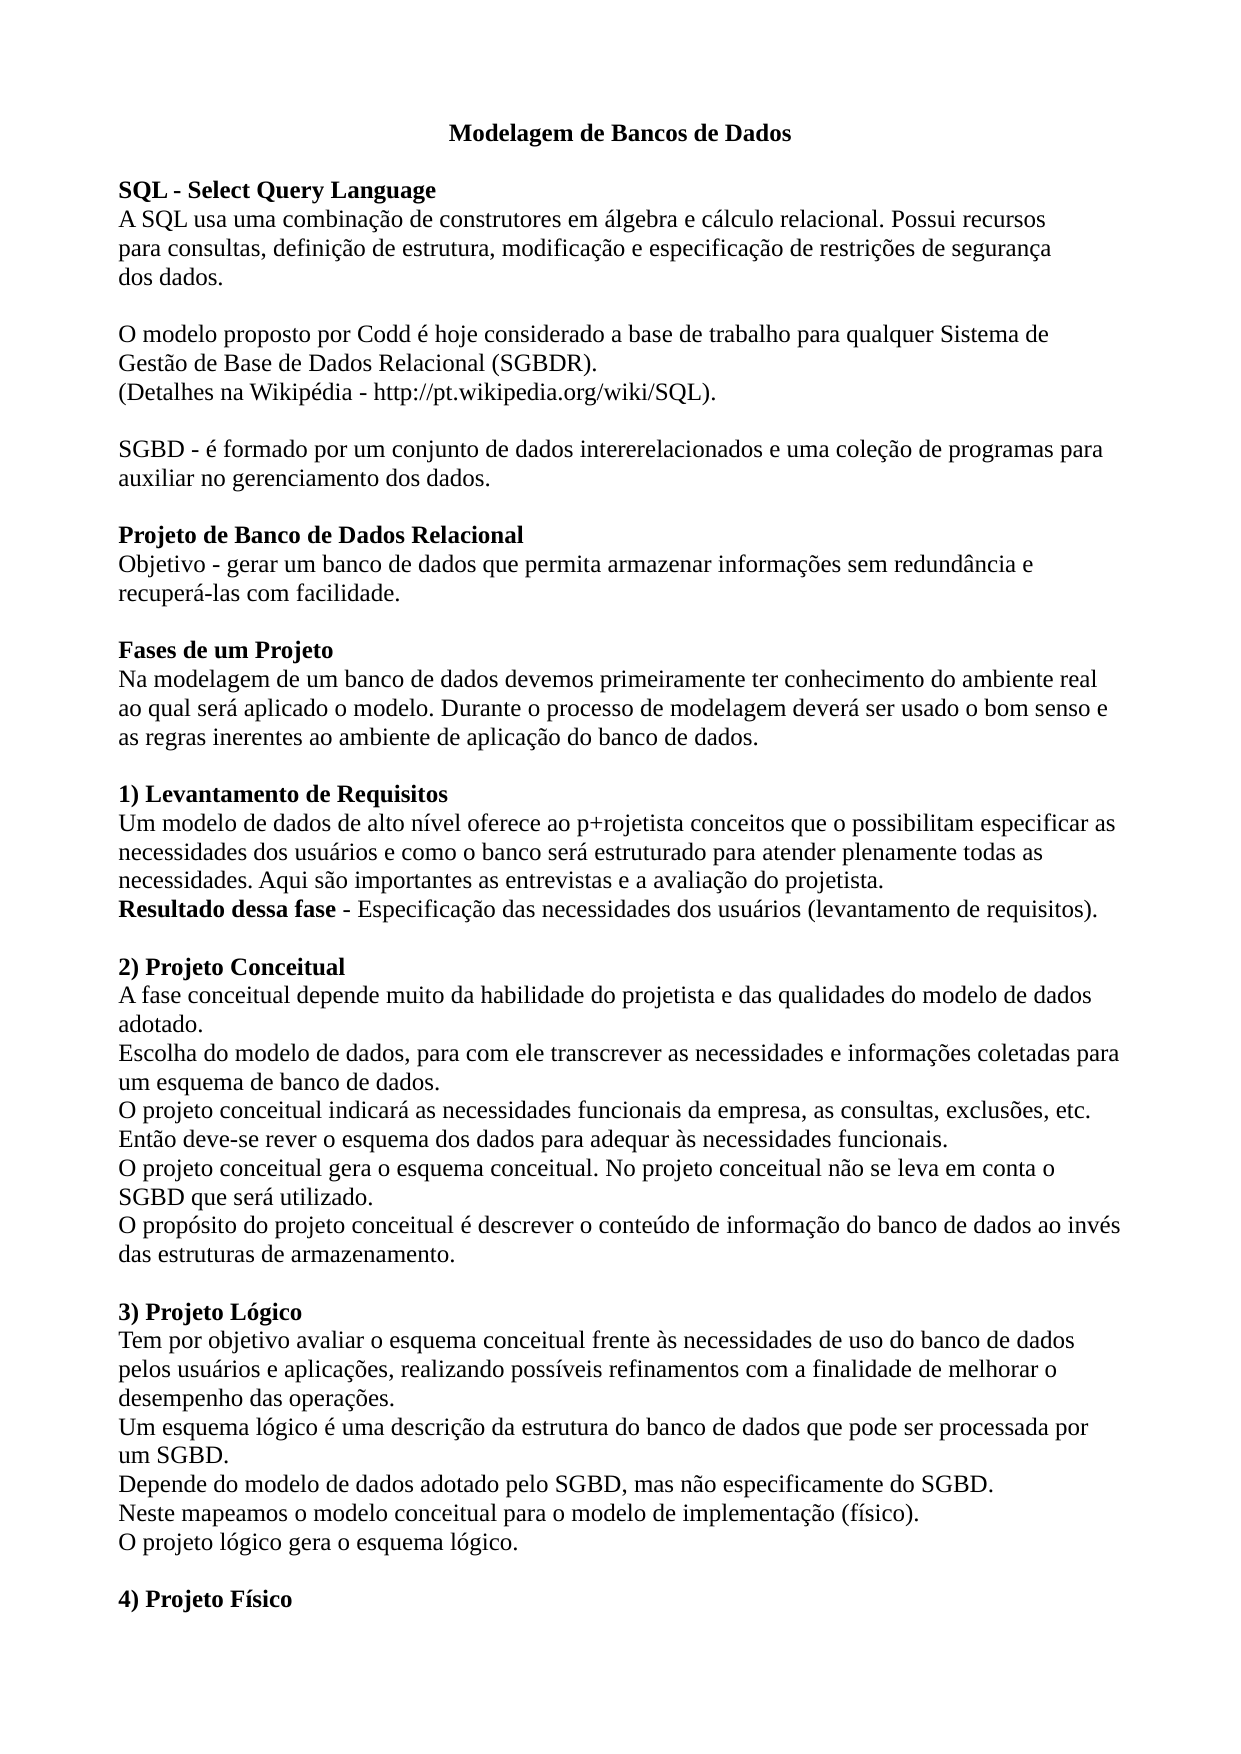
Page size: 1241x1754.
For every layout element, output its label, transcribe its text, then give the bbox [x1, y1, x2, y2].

text SGBD - é formado por um conjunto de dados intererelacionados e uma coleção de programas para auxiliar no gerenciamento dos dados. [118, 434, 1122, 492]
text Escolha do modelo de dados, para com ele transcrever as necessidades e informações coletadas para um esquema de banco de dados. [118, 1038, 1122, 1096]
text Modelagem de Bancos de Dados [118, 118, 1122, 147]
text dos dados. [118, 262, 1122, 291]
text Depende do modelo de dados adotado pelo SGBD, mas não especificamente do SGBD. [118, 1469, 1122, 1498]
text SQL - Select Query Language [118, 176, 1122, 204]
text O modelo proposto por Codd é hoje considerado a base de trabalho para qualquer Sistema de Gestão de Base de Dados Relacional (SGBDR). [118, 319, 1122, 377]
text A fase conceitual depende muito da habilidade do projetista e das qualidades do modelo de dados adotado. [118, 981, 1122, 1038]
text 2) Projeto Conceitual [118, 952, 1122, 981]
text O propósito do projeto conceitual é descrever o conteúdo de informação do banco de dados ao invés das estruturas de armazenamento. [118, 1211, 1122, 1268]
text Resultado dessa fase - Especificação das necessidades dos usuários (levantamento de requisitos). [118, 894, 1122, 923]
text A SQL usa uma combinação de construtores em álgebra e cálculo relacional. Possui recursos [118, 204, 1122, 233]
text 4) Projeto Físico [118, 1584, 1122, 1613]
text Fases de um Projeto [118, 636, 1122, 664]
text O projeto conceitual indicará as necessidades funcionais da empresa, as consultas, exclusões, etc. [118, 1096, 1122, 1124]
text Na modelagem de um banco de dados devemos primeiramente ter conhecimento do ambiente real ao qual será aplicado o modelo. Durante o processo de modelagem deverá ser usado o bom senso e as regras inerentes ao ambiente de aplicação do banco de dados. [118, 664, 1122, 751]
text Objetivo - gerar um banco de dados que permita armazenar informações sem redundância e recuperá-las com facilidade. [118, 549, 1122, 607]
text Neste mapeamos o modelo conceitual para o modelo de implementação (físico). [118, 1498, 1122, 1527]
text 3) Projeto Lógico [118, 1297, 1122, 1326]
text 1) Levantamento de Requisitos [118, 779, 1122, 808]
text O projeto conceitual gera o esquema conceitual. No projeto conceitual não se leva em conta o SGBD que será utilizado. [118, 1153, 1122, 1211]
text (Detalhes na Wikipédia - http://pt.wikipedia.org/wiki/SQL). [118, 377, 1122, 406]
text O projeto lógico gera o esquema lógico. [118, 1527, 1122, 1556]
text Um modelo de dados de alto nível oferece ao p+rojetista conceitos que o possibilitam especificar as necessidades dos usuários e como o banco será estruturado para atender plenamente todas as necessidades. Aqui são importantes as entrevistas e a avaliação do projetista. [118, 808, 1122, 894]
text Tem por objetivo avaliar o esquema conceitual frente às necessidades de uso do banco de dados pelos usuários e aplicações, realizando possíveis refinamentos com a finalidade de melhorar o desempenho das operações. [118, 1326, 1122, 1412]
text para consultas, definição de estrutura, modificação e especificação de restrições de segurança [118, 233, 1122, 262]
text Projeto de Banco de Dados Relacional [118, 521, 1122, 549]
text Então deve-se rever o esquema dos dados para adequar às necessidades funcionais. [118, 1124, 1122, 1153]
text Um esquema lógico é uma descrição da estrutura do banco de dados que pode ser processada por um SGBD. [118, 1412, 1122, 1469]
